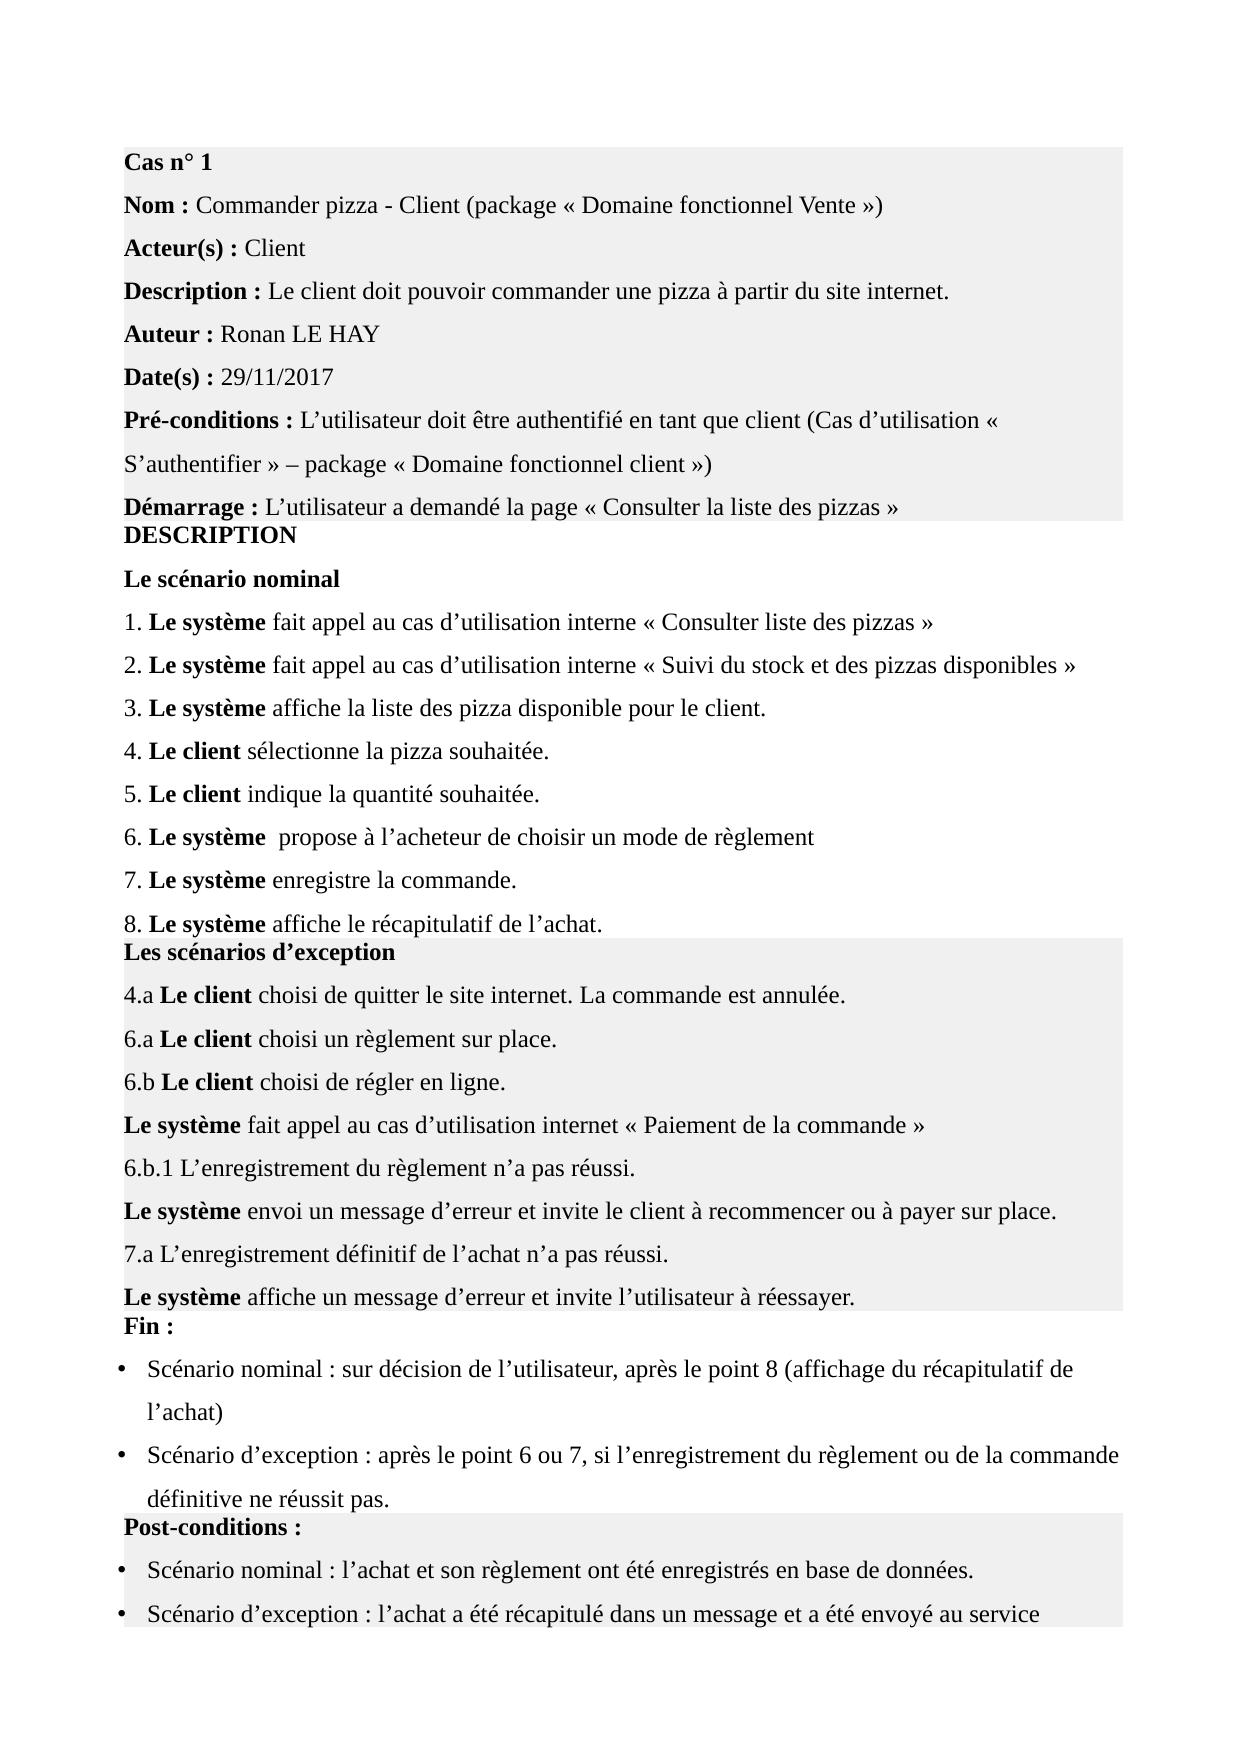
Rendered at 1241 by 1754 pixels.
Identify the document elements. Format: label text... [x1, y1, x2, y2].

table_cell Fin : Scénario nominal : sur décision de l’utilisateur, après le point 8 (affichage du récapitulatif de l’achat) Scénario d’exception : après le point 6 ou 7, si l’enregistrement du règlement ou de la commande définitive ne réussit pas. [124, 1311, 1123, 1512]
table_cell DESCRIPTION Le scénario nominal 1. Le système fait appel au cas d’utilisation interne « Consulter liste des pizzas » 2. Le système fait appel au cas d’utilisation interne « Suivi du stock et des pizzas disponibles » 3. Le système affiche la liste des pizza disponible pour le client. 4. Le client sélectionne la pizza souhaitée. 5. Le client indique la quantité souhaitée. 6. Le système propose à l’acheteur de choisir un mode de règlement 7. Le système enregistre la commande. 8. Le système affiche le récapitulatif de l’achat. [124, 521, 1123, 937]
table_header Cas n° 1 Nom : Commander pizza - Client (package « Domaine fonctionnel Vente ») Acteur(s) : Client Description : Le client doit pouvoir commander une pizza à partir du site internet. Auteur : Ronan LE HAY Date(s) : 29/11/2017 Pré-conditions : L’utilisateur doit être authentifié en tant que client (Cas d’utilisation « S’authentifier » – package « Domaine fonctionnel client ») Démarrage : L’utilisateur a demandé la page « Consulter la liste des pizzas » [124, 147, 1123, 521]
table_cell Post-conditions : Scénario nominal : l’achat et son règlement ont été enregistrés en base de données. Scénario d’exception : l’achat a été récapitulé dans un message et a été envoyé au service [124, 1513, 1123, 1627]
table_cell Les scénarios d’exception 4.a Le client choisi de quitter le site internet. La commande est annulée. 6.a Le client choisi un règlement sur place. 6.b Le client choisi de régler en ligne. Le système fait appel au cas d’utilisation internet « Paiement de la commande » 6.b.1 L’enregistrement du règlement n’a pas réussi. Le système envoi un message d’erreur et invite le client à recommencer ou à payer sur place. 7.a L’enregistrement définitif de l’achat n’a pas réussi. Le système affiche un message d’erreur et invite l’utilisateur à réessayer. [124, 938, 1123, 1311]
